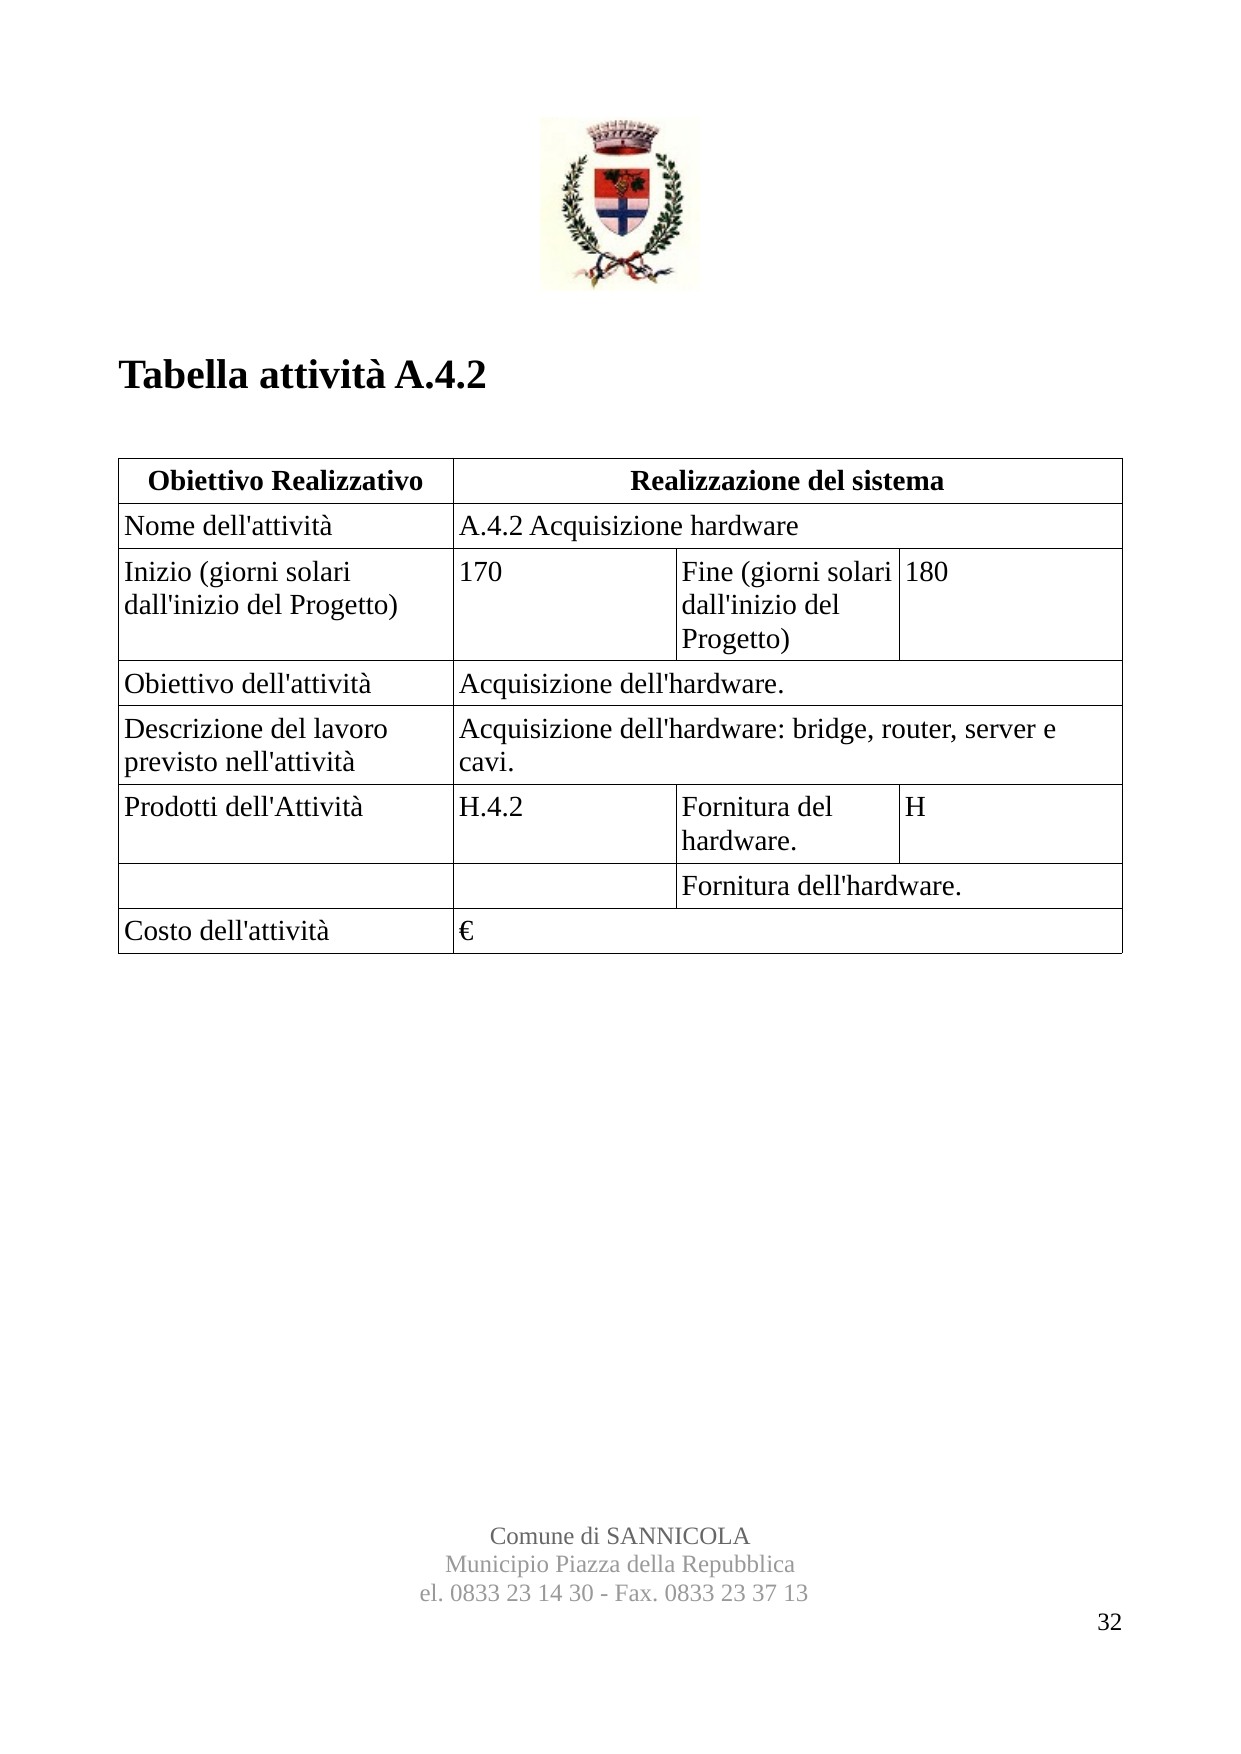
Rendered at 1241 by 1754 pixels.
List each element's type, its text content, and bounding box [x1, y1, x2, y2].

table_cell [119, 864, 453, 907]
table_cell € [454, 909, 1122, 953]
table_cell Fine (giorni solari dall'inizio del Progetto) [677, 549, 899, 660]
table_cell Fornitura del hardware. [677, 785, 899, 862]
table_cell Acquisizione dell'hardware: bridge, router, server e cavi. [454, 706, 1122, 784]
table_header Obiettivo Realizzativo [119, 459, 453, 503]
table_cell H [900, 785, 1122, 862]
table_cell H.4.2 [454, 785, 676, 862]
table_cell A.4.2 Acquisizione hardware [454, 504, 1122, 548]
table_cell Inizio (giorni solari dall'inizio del Progetto) [119, 549, 453, 660]
text Tabella attività A.4.2 [118, 350, 1122, 398]
table_cell Prodotti dell'Attività [119, 785, 453, 862]
table_cell Costo dell'attività [119, 909, 453, 953]
table_cell 180 [900, 549, 1122, 660]
picture [540, 117, 700, 291]
table_cell Nome dell'attività [119, 504, 453, 548]
table_cell Fornitura dell'hardware. [677, 864, 1122, 907]
table_cell Acquisizione dell'hardware. [454, 661, 1122, 705]
table_cell Descrizione del lavoro previsto nell'attività [119, 706, 453, 784]
table_cell Obiettivo dell'attività [119, 661, 453, 705]
table_cell 170 [454, 549, 676, 660]
table_cell [454, 864, 676, 907]
table_header Realizzazione del sistema [454, 459, 1122, 503]
